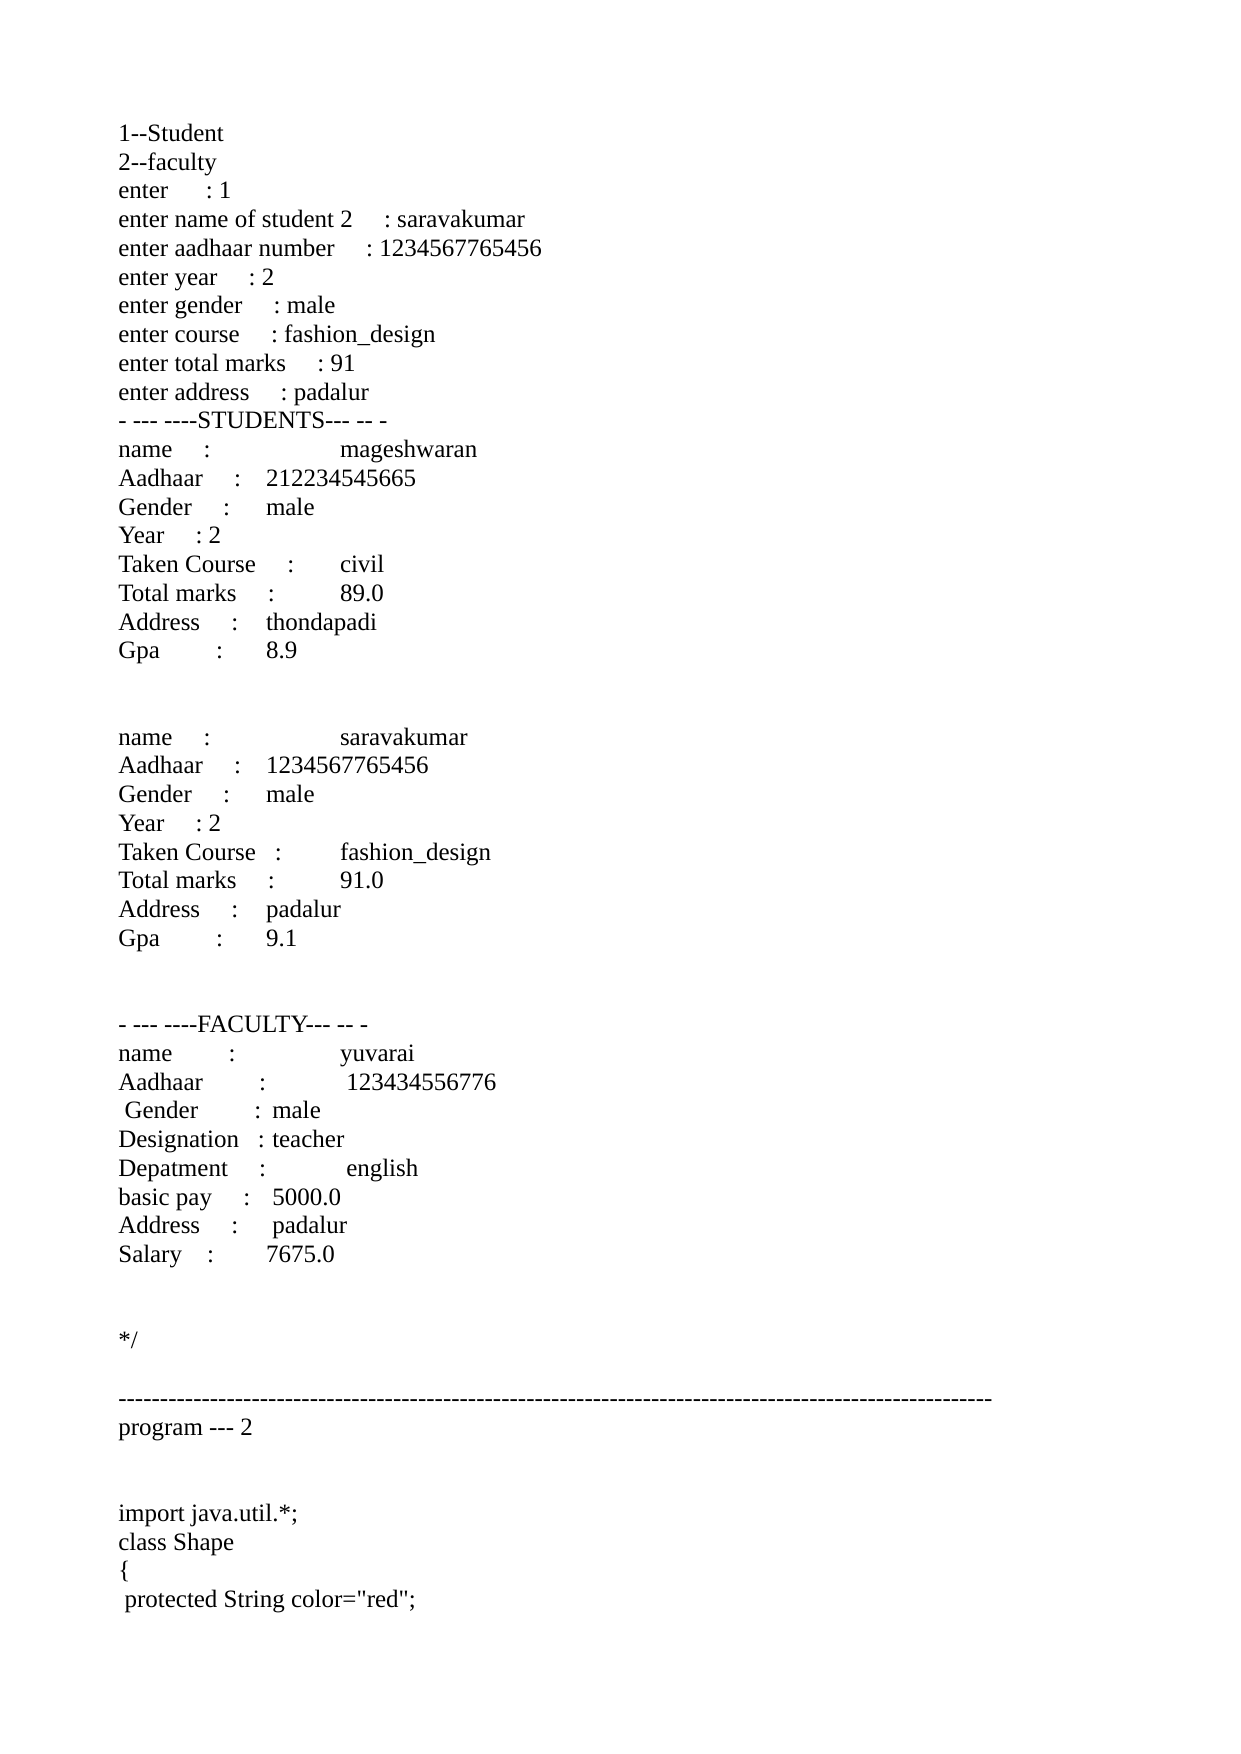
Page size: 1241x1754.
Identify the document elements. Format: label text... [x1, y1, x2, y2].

text { [118, 1556, 1122, 1584]
text program --- 2 [118, 1412, 1122, 1441]
text enter total marks : 91 [118, 348, 1122, 377]
text enter name of student 2 : saravakumar [118, 204, 1122, 233]
text Taken Course : fashion_design [118, 837, 1122, 866]
text Gpa : 8.9 [118, 636, 1122, 664]
text enter year : 2 [118, 262, 1122, 291]
text import java.util.*; [118, 1498, 1122, 1527]
text name : yuvarai [118, 1038, 1122, 1067]
text Gpa : 9.1 [118, 923, 1122, 952]
text protected String color="red"; [118, 1584, 1122, 1613]
text Salary : 7675.0 [118, 1239, 1122, 1268]
text Address : padalur [118, 1211, 1122, 1239]
text basic pay : 5000.0 [118, 1182, 1122, 1211]
text Taken Course : civil [118, 549, 1122, 578]
text Gender : male [118, 1096, 1122, 1124]
text Year : 2 [118, 521, 1122, 549]
text - --- ----FACULTY--- -- - [118, 1009, 1122, 1038]
text Year : 2 [118, 808, 1122, 837]
text 1--Student [118, 118, 1122, 147]
text Aadhaar : 1234567765456 [118, 751, 1122, 779]
text Gender : male [118, 779, 1122, 808]
text - --- ----STUDENTS--- -- - [118, 406, 1122, 434]
text class Shape [118, 1527, 1122, 1556]
text enter course : fashion_design [118, 319, 1122, 348]
text Address : padalur [118, 894, 1122, 923]
text Depatment : english [118, 1153, 1122, 1182]
text --------------------------------------------------------------------------------------------------------- [118, 1383, 1122, 1412]
text Aadhaar : 212234545665 [118, 463, 1122, 492]
text Address : thondapadi [118, 607, 1122, 636]
text enter aadhaar number : 1234567765456 [118, 233, 1122, 262]
text Total marks : 89.0 [118, 578, 1122, 607]
text name : saravakumar [118, 722, 1122, 751]
text enter address : padalur [118, 377, 1122, 406]
text Designation : teacher [118, 1124, 1122, 1153]
text name : mageshwaran [118, 434, 1122, 463]
text */ [118, 1326, 1122, 1354]
text Total marks : 91.0 [118, 866, 1122, 894]
text Gender : male [118, 492, 1122, 521]
text enter gender : male [118, 291, 1122, 319]
text Aadhaar : 123434556776 [118, 1067, 1122, 1096]
text 2--faculty [118, 147, 1122, 176]
text enter : 1 [118, 176, 1122, 204]
